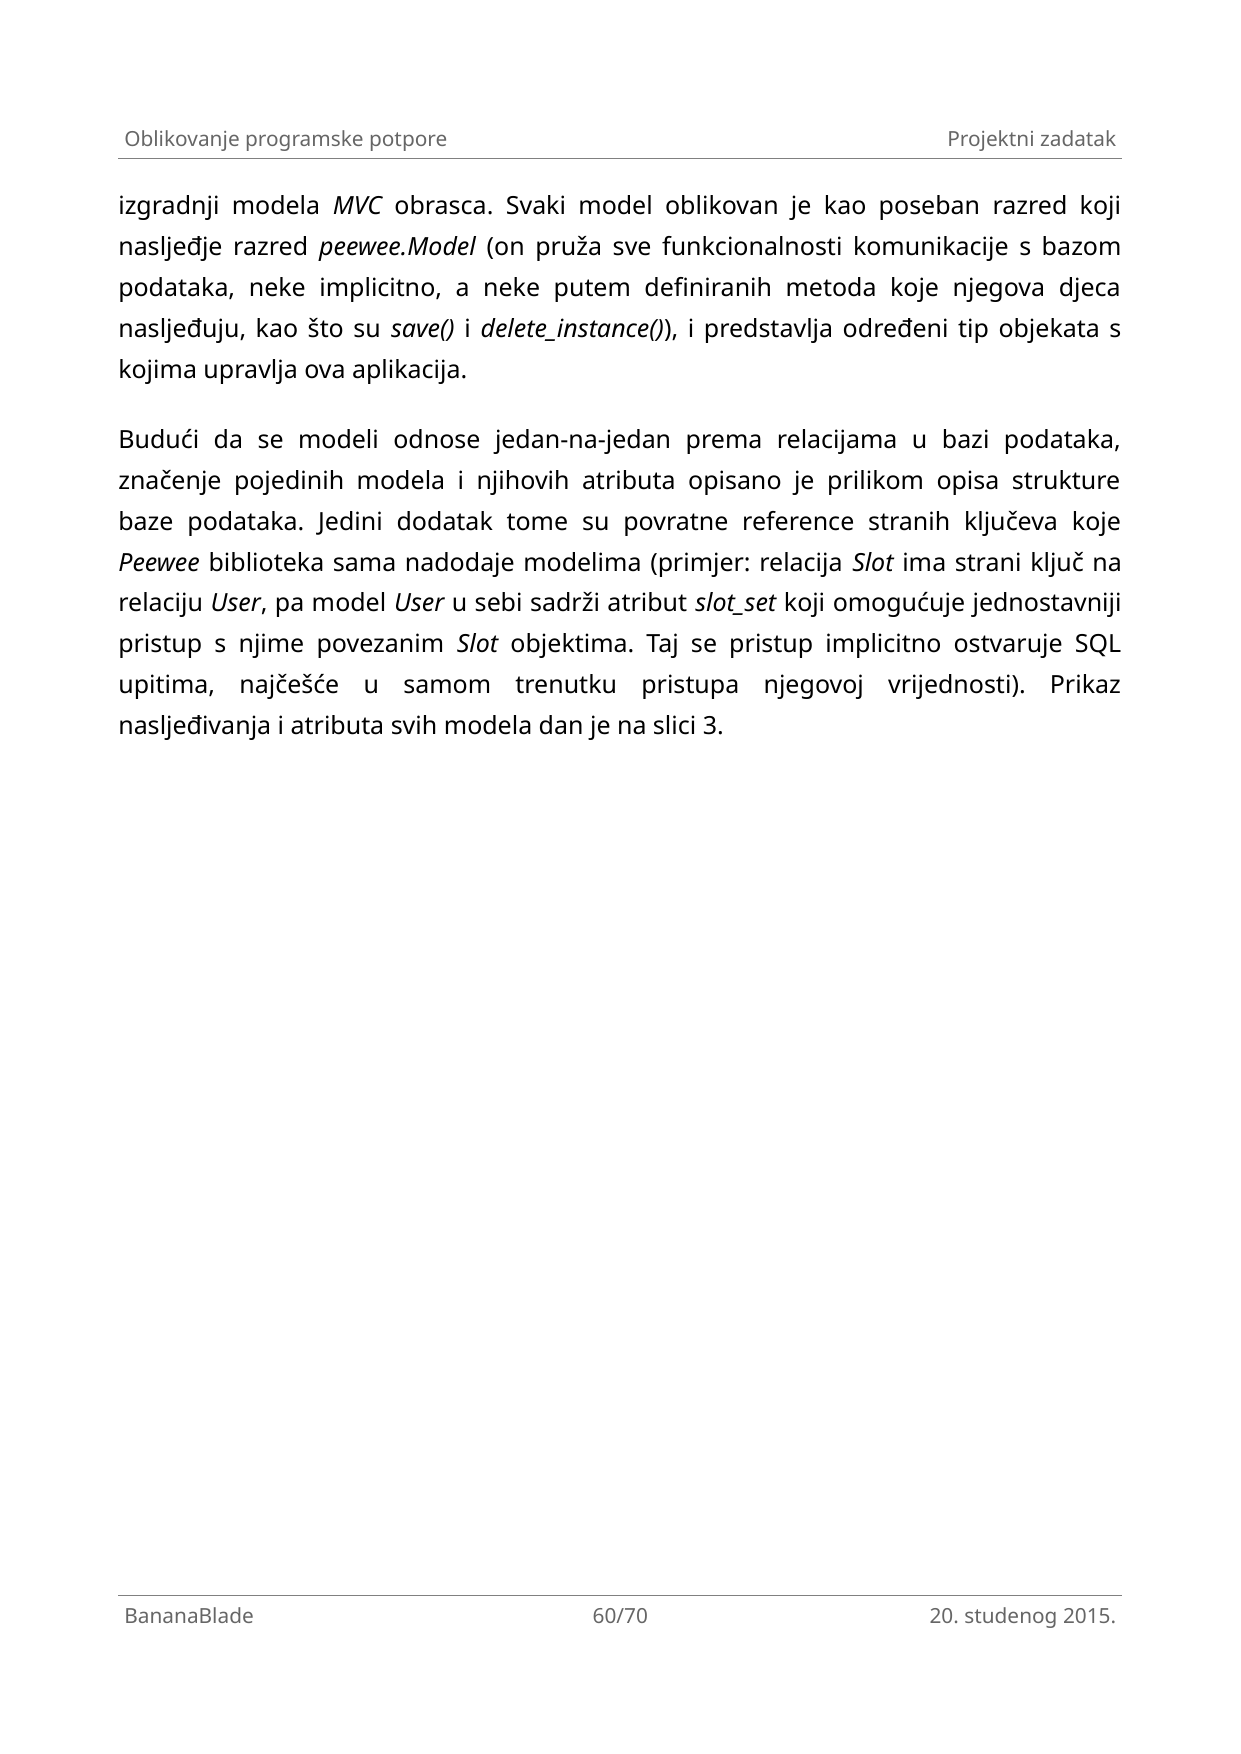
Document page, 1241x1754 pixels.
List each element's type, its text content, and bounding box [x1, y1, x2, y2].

text Budući da se modeli odnose jedan-na-jedan prema relacijama u bazi podataka, značenje pojedinih modela i njihovih atributa opisano je prilikom opisa strukture baze podataka. Jedini dodatak tome su povratne reference stranih ključeva koje Peewee biblioteka sama nadodaje modelima (primjer: relacija Slot ima strani ključ na relaciju User, pa model User u sebi sadrži atribut slot_set koji omogućuje jednostavniji pristup s njime povezanim Slot objektima. Taj se pristup implicitno ostvaruje SQL upitima, najčešće u samom trenutku pristupa njegovoj vrijednosti). Prikaz nasljeđivanja i atributa svih modela dan je na slici 3. [118, 422, 1122, 742]
text izgradnji modela MVC obrasca. Svaki model oblikovan je kao poseban razred koji nasljeđje razred peewee.Model (on pruža sve funkcionalnosti komunikacije s bazom podataka, neke implicitno, a neke putem definiranih metoda koje njegova djeca nasljeđuju, kao što su save() i delete_instance()), i predstavlja određeni tip objekata s kojima upravlja ova aplikacija. [118, 188, 1122, 385]
